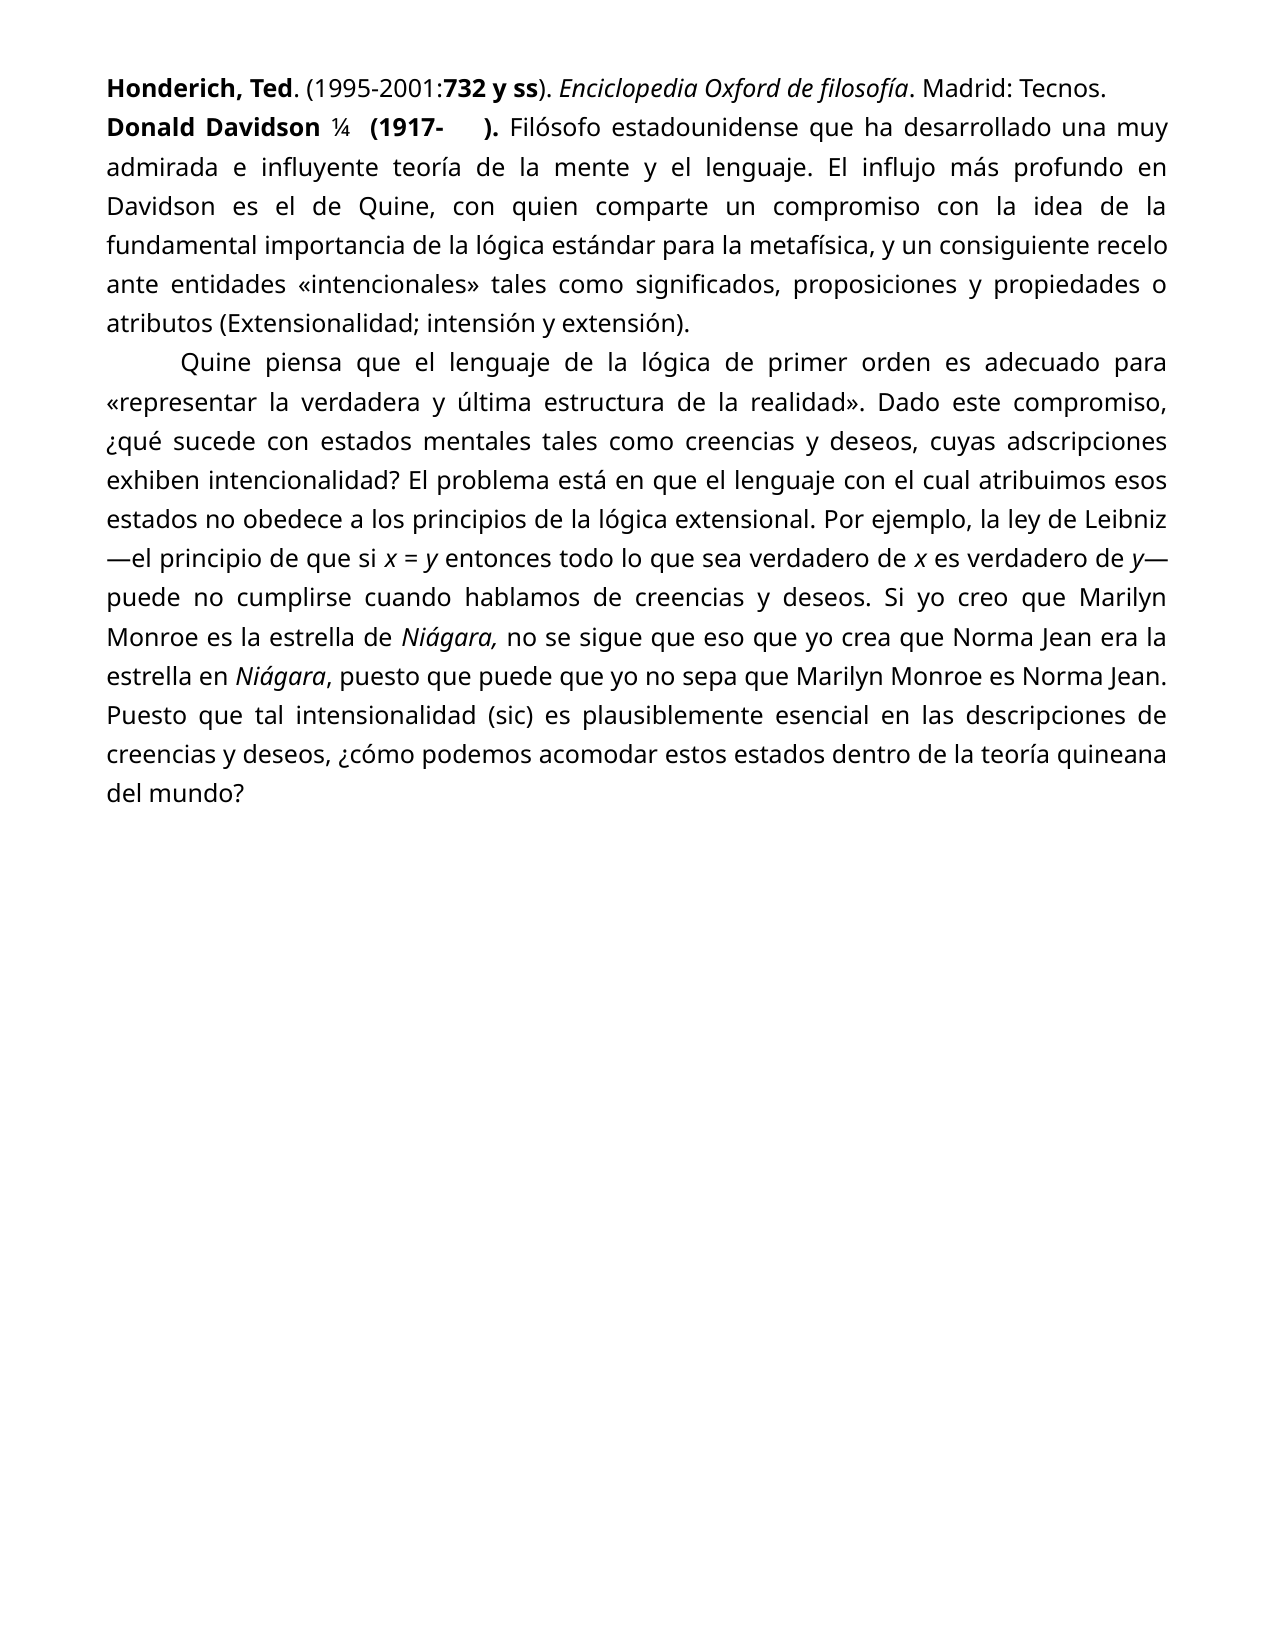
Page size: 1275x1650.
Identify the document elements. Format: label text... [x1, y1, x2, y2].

text Donald Davidson ¼ (1917- ). Filósofo estadounidense que ha desarrollado una muy admirada e influyente teoría de la mente y el lenguaje. El influjo más profundo en Davidson es el de Quine, con quien comparte un compromiso con la idea de la fundamental importancia de la lógica estándar para la metafísica, y un consiguiente recelo ante entidades «intencionales» tales como significados, proposiciones y propiedades o atributos (Extensionalidad; intensión y extensión). [106, 110, 1169, 340]
text Honderich, Ted. (1995-2001:732 y ss). Enciclopedia Oxford de filosofía. Madrid: Tecnos. [106, 71, 1169, 105]
text Quine piensa que el lenguaje de la lógica de primer orden es adecuado para «representar la verdadera y última estructura de la realidad». Dado este compromiso, ¿qué sucede con estados mentales tales como creencias y deseos, cuyas adscripciones exhiben intencionalidad? El problema está en que el lenguaje con el cual atribuimos esos estados no obedece a los principios de la lógica extensional. Por ejemplo, la ley de Leibniz —el principio de que si x = y entonces todo lo que sea verdadero de x es verdadero de y— puede no cumplirse cuando hablamos de creencias y deseos. Si yo creo que Marilyn Monroe es la estrella de Niágara, no se sigue que eso que yo crea que Norma Jean era la estrella en Niágara, puesto que puede que yo no sepa que Marilyn Monroe es Norma Jean. Puesto que tal intensionalidad (sic) es plausiblemente esencial en las descripciones de creencias y deseos, ¿cómo podemos acomodar estos estados dentro de la teoría quineana del mundo? [106, 345, 1169, 810]
